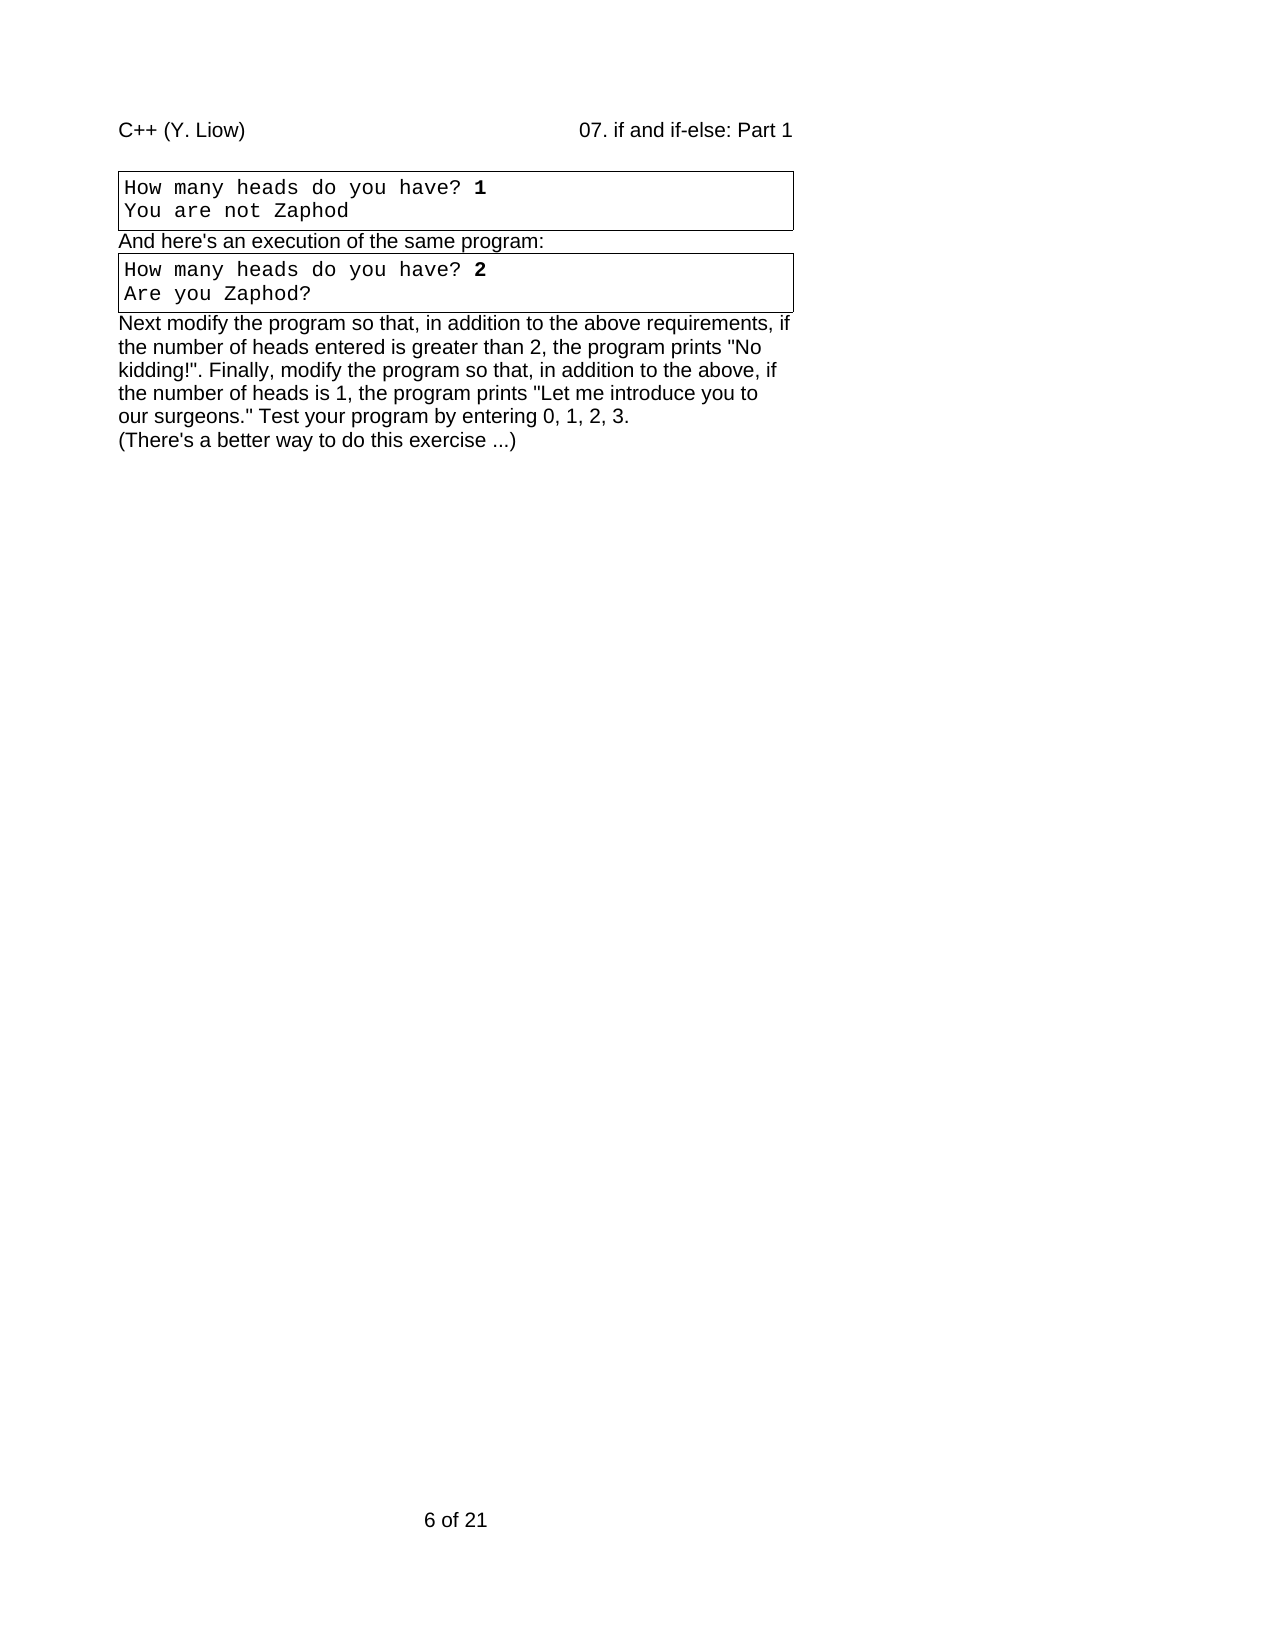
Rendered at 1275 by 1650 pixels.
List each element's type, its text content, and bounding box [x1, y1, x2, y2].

table_header How many heads do you have? 1 You are not Zaphod [119, 172, 793, 230]
text Next modify the program so that, in addition to the above requirements, if the number of heads entered is greater than 2, the program prints "No kidding!". Finally, modify the program so that, in addition to the above, if the number of heads is 1, the program prints "Let me introduce you to our surgeons." Test your program by entering 0, 1, 2, 3. [118, 313, 793, 428]
table_header How many heads do you have? 2 Are you Zaphod? [119, 254, 793, 312]
text And here's an execution of the same program: [118, 231, 793, 253]
text (There's a better way to do this exercise ...) [118, 428, 793, 451]
